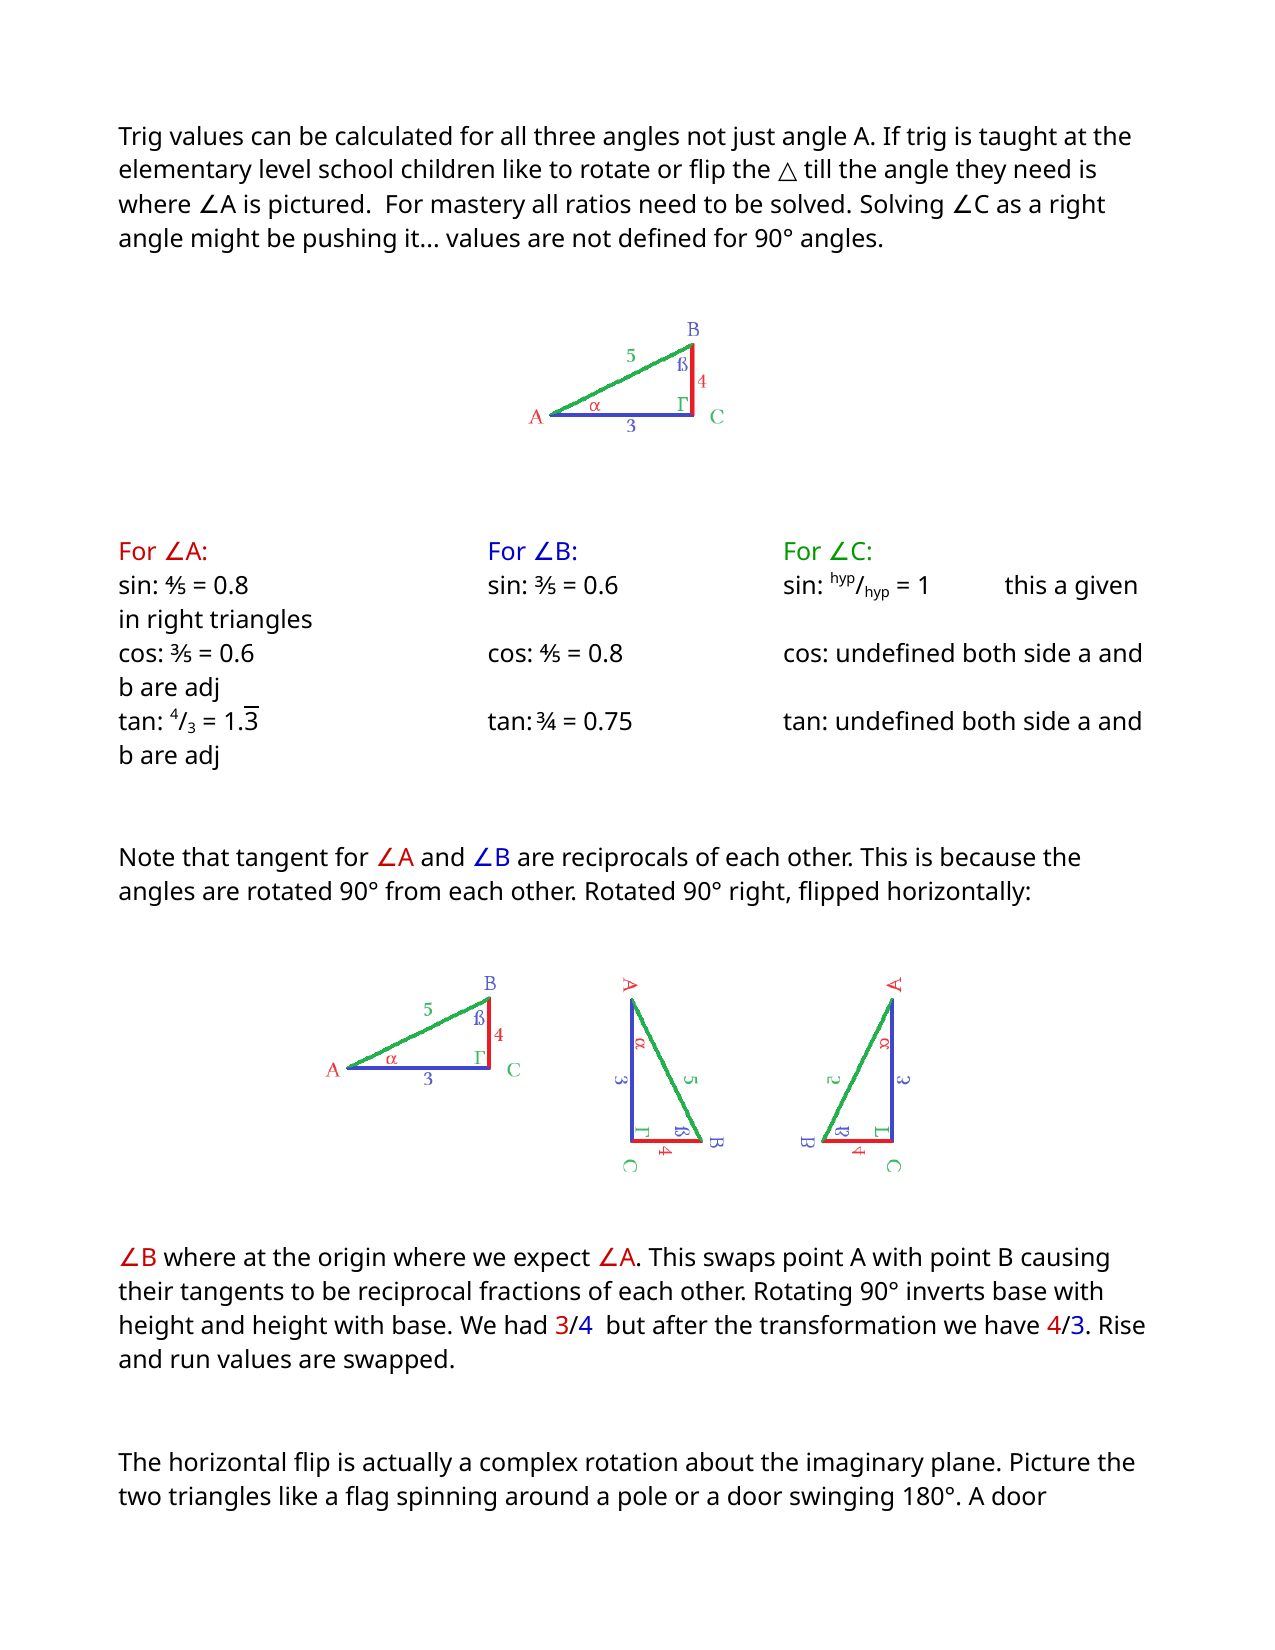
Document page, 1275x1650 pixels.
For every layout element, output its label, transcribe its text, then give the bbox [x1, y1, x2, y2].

text The horizontal flip is actually a complex rotation about the imaginary plane. Picture the two triangles like a flag spinning around a pole or a door swinging 180°. A door [118, 1444, 1157, 1512]
text tan: 4/3 = 1.3 tan: ¾ = 0.75 tan: undefined both side a and b are adj [118, 704, 1157, 772]
text For ∠A: For ∠B: For ∠C: [118, 533, 1157, 567]
text Trig values can be calculated for all three angles not just angle A. If trig is taught at the elementary level school children like to rotate or flip the △ till the angle they need is where ∠A is pictured. For mastery all ratios need to be solved. Solving ∠C as a right angle might be pushing it... values are not defined for 90° angles. [118, 118, 1157, 254]
text ∠B where at the origin where we expect ∠A. This swaps point A with point B causing their tangents to be reciprocal fractions of each other. Rotating 90° inverts base with height and height with base. We had 3/4 but after the transformation we have 4/3. Rise and run values are swapped. [118, 1240, 1157, 1376]
text sin: ⅘ = 0.8 sin: ⅗ = 0.6 sin: hyp/hyp = 1 this a given in right triangles [118, 567, 1157, 636]
text cos: ⅗ = 0.6 cos: ⅘ = 0.8 cos: undefined both side a and b are adj [118, 636, 1157, 704]
picture [75, 976, 1200, 1172]
picture [75, 322, 1200, 432]
text Note that tangent for ∠A and ∠B are reciprocals of each other. This is because the angles are rotated 90° from each other. Rotated 90° right, flipped horizontally: [118, 840, 1157, 908]
